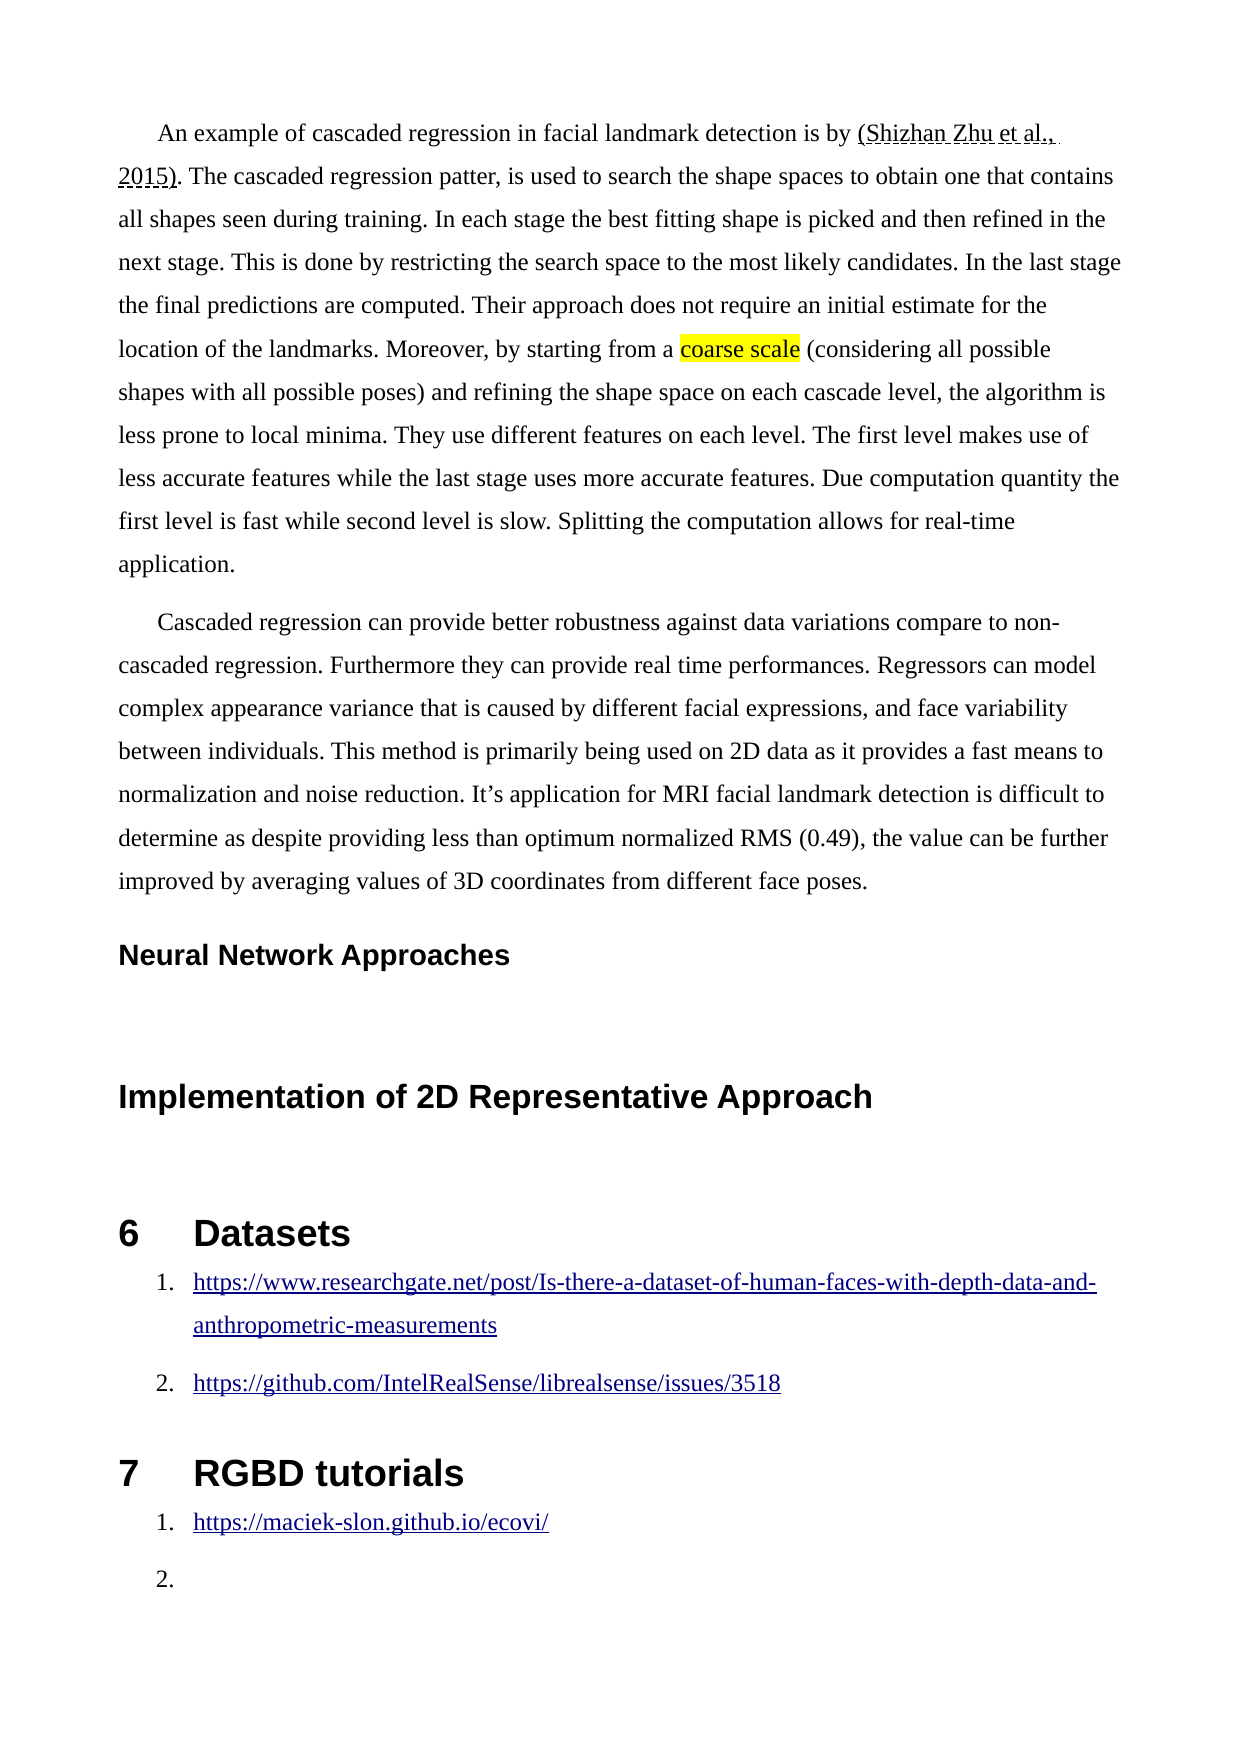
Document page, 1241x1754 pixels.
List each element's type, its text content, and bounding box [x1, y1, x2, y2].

text An example of cascaded regression in facial landmark detection is by (Shizhan Zhu et al., 2015). The cascaded regression patter, is used to search the shape spaces to obtain one that contains all shapes seen during training. In each stage the best fitting shape is picked and then refined in the next stage. This is done by restricting the search space to the most likely candidates. In the last stage the final predictions are computed. Their approach does not require an initial estimate for the location of the landmarks. Moreover, by starting from a coarse scale (considering all possible shapes with all possible poses) and refining the shape space on each cascade level, the algorithm is less prone to local minima. They use different features on each level. The first level makes use of less accurate features while the last stage uses more accurate features. Due computation quantity the first level is fast while second level is slow. Splitting the computation allows for real-time application. [118, 118, 1122, 578]
text Cascaded regression can provide better robustness against data variations compare to non-cascaded regression. Furthermore they can provide real time performances. Regressors can model complex appearance variance that is caused by different facial expressions, and face variability between individuals. This method is primarily being used on 2D data as it provides a fast means to normalization and noise reduction. It’s application for MRI facial landmark detection is difficult to determine as despite providing less than optimum normalized RMS (0.49), the value can be further improved by averaging values of 3D coordinates from different face poses. [118, 607, 1122, 894]
subtitle Datasets [118, 1211, 1122, 1255]
list https://github.com/IntelRealSense/librealsense/issues/3518 [156, 1368, 1122, 1397]
list https://www.researchgate.net/post/Is-there-a-dataset-of-human-faces-with-depth-data-and-anthropometric-measurements [156, 1267, 1122, 1339]
subtitle Neural Network Approaches [118, 938, 1122, 972]
list https://maciek-slon.github.io/ecovi/ [156, 1507, 1122, 1536]
subtitle Implementation of 2D Representative Approach [118, 1077, 1122, 1116]
subtitle RGBD tutorials [118, 1451, 1122, 1494]
